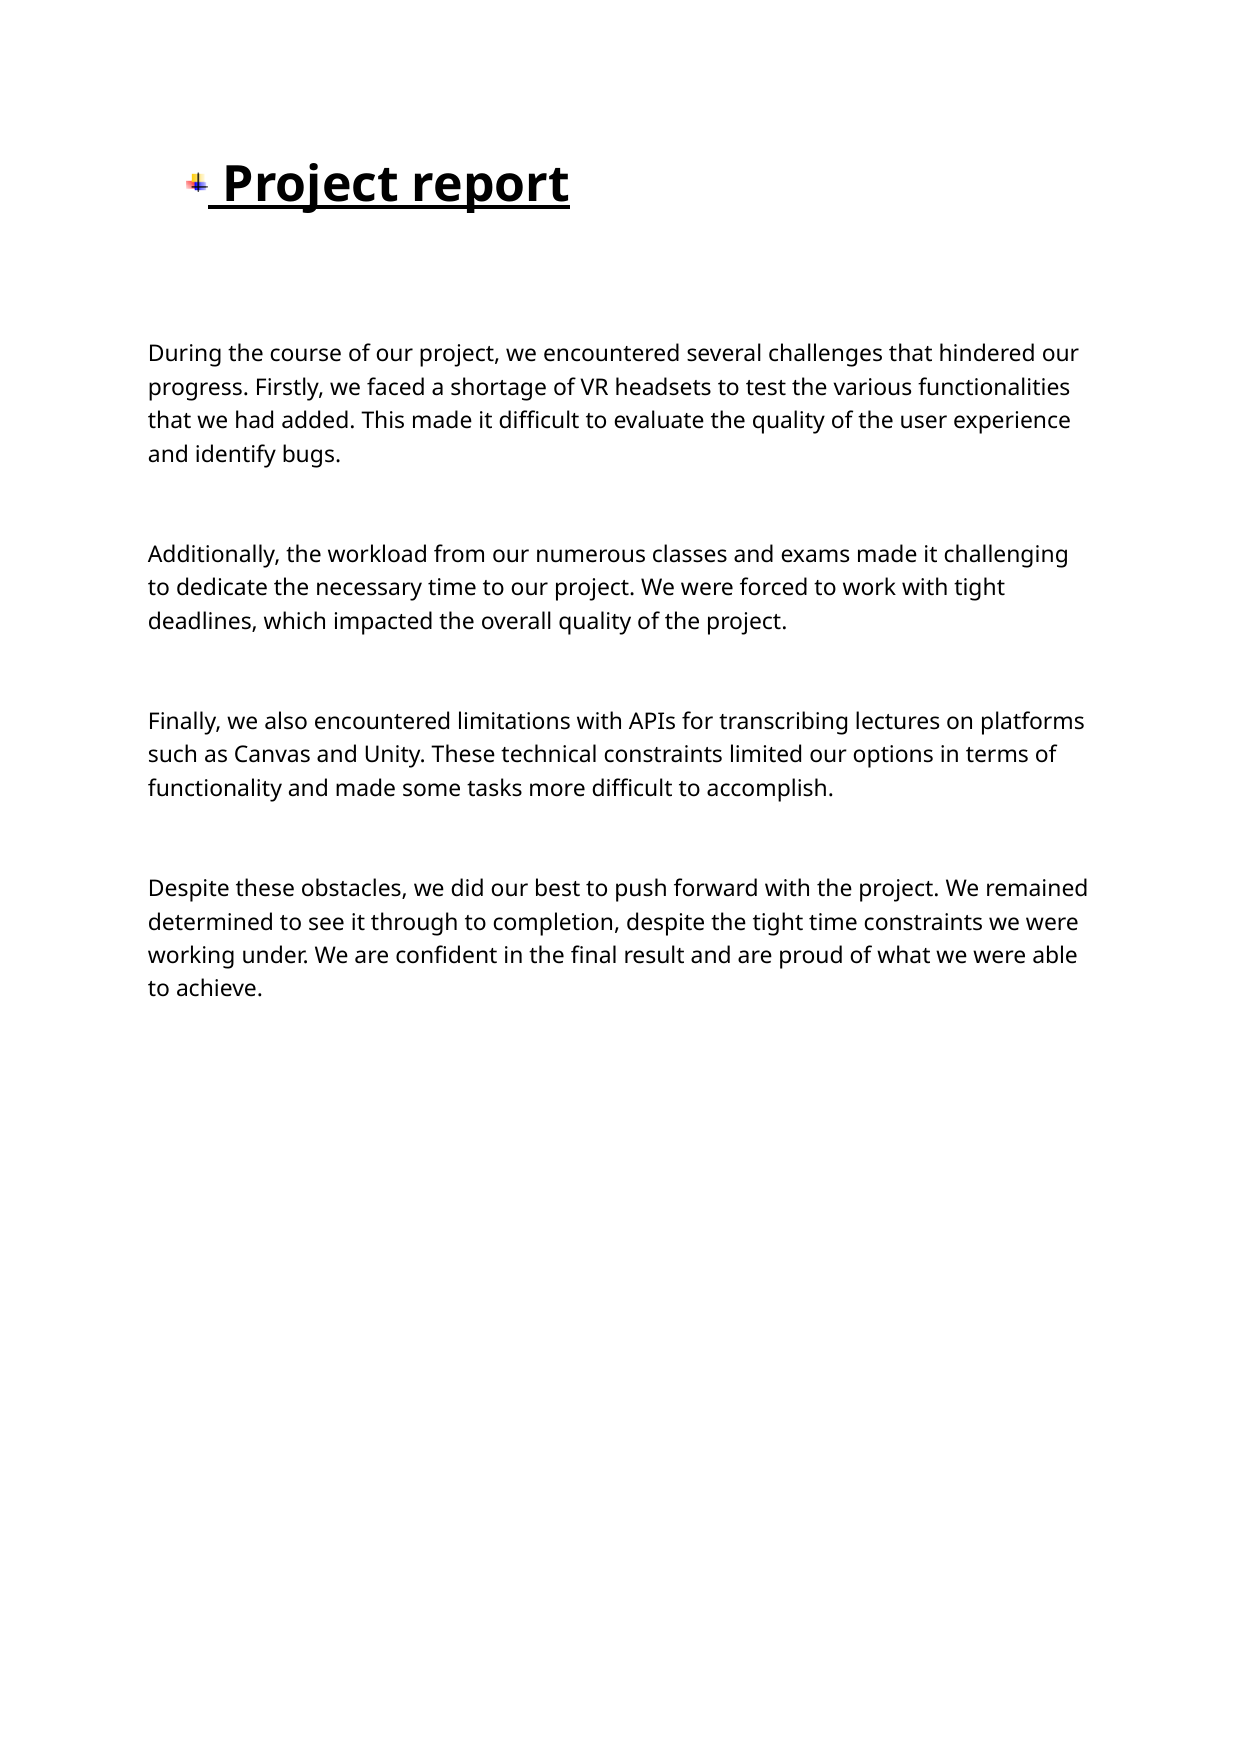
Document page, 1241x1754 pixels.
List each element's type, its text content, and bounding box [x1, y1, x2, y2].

list Project report [185, 148, 1093, 216]
text During the course of our project, we encountered several challenges that hindered our progress. Firstly, we faced a shortage of VR headsets to test the various functionalities that we had added. This made it difficult to evaluate the quality of the user experience and identify bugs. [148, 337, 1093, 469]
text Despite these obstacles, we did our best to push forward with the project. We remained determined to see it through to completion, despite the tight time constraints we were working under. We are confident in the final result and are proud of what we were able to achieve. [148, 872, 1093, 1003]
text Finally, we also encountered limitations with APIs for transcribing lectures on platforms such as Canvas and Unity. These technical constraints limited our options in terms of functionality and made some tasks more difficult to accomplish. [148, 705, 1093, 803]
text Additionally, the workload from our numerous classes and exams made it challenging to dedicate the necessary time to our project. We were forced to work with tight deadlines, which impacted the overall quality of the project. [148, 538, 1093, 636]
